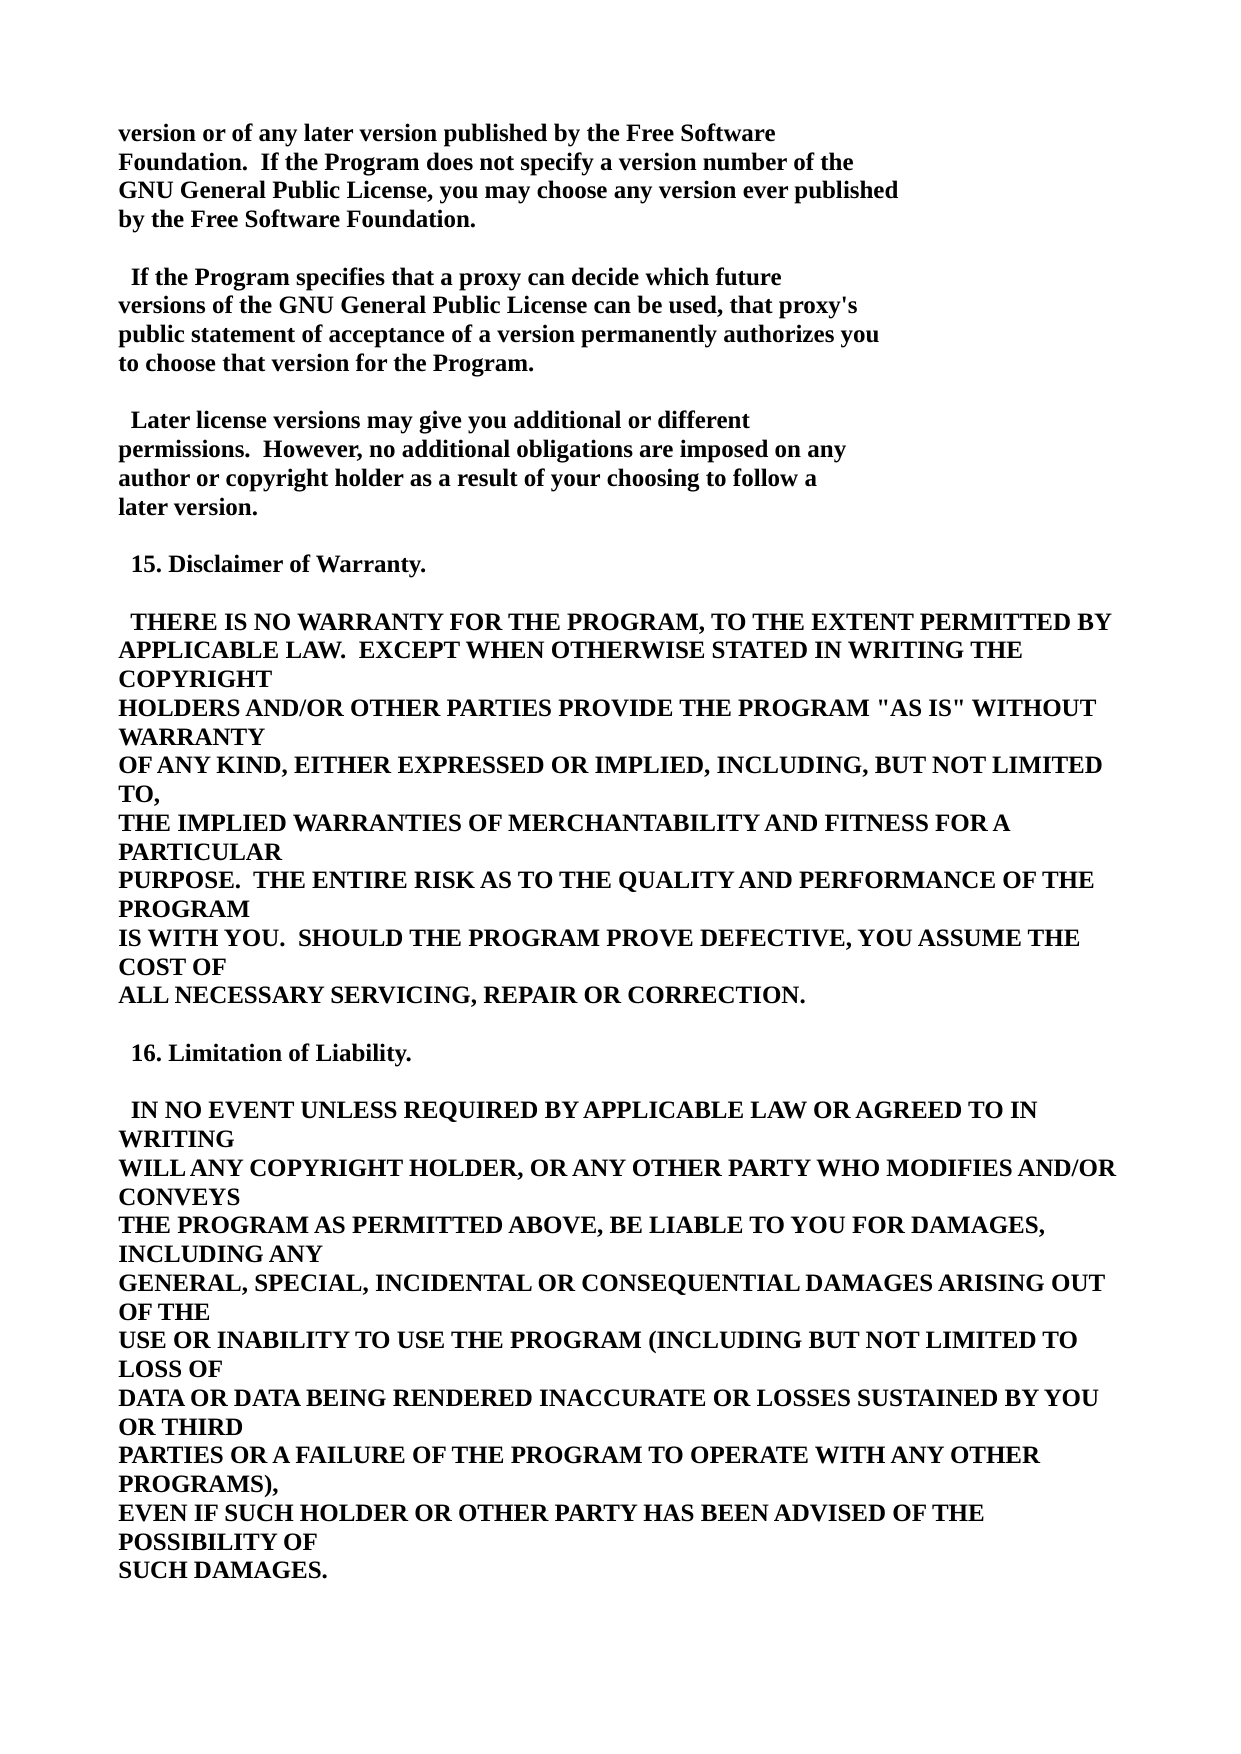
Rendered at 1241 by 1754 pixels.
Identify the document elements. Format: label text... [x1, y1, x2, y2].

text Later license versions may give you additional or different [118, 406, 1122, 434]
text THERE IS NO WARRANTY FOR THE PROGRAM, TO THE EXTENT PERMITTED BY [118, 607, 1122, 636]
text EVEN IF SUCH HOLDER OR OTHER PARTY HAS BEEN ADVISED OF THE POSSIBILITY OF [118, 1498, 1122, 1556]
text IN NO EVENT UNLESS REQUIRED BY APPLICABLE LAW OR AGREED TO IN WRITING [118, 1096, 1122, 1153]
text later version. [118, 492, 1122, 521]
text HOLDERS AND/OR OTHER PARTIES PROVIDE THE PROGRAM "AS IS" WITHOUT WARRANTY [118, 693, 1122, 751]
text GNU General Public License, you may choose any version ever published [118, 176, 1122, 204]
text version or of any later version published by the Free Software [118, 118, 1122, 147]
text OF ANY KIND, EITHER EXPRESSED OR IMPLIED, INCLUDING, BUT NOT LIMITED TO, [118, 751, 1122, 808]
text public statement of acceptance of a version permanently authorizes you [118, 319, 1122, 348]
text THE IMPLIED WARRANTIES OF MERCHANTABILITY AND FITNESS FOR A PARTICULAR [118, 808, 1122, 866]
text author or copyright holder as a result of your choosing to follow a [118, 463, 1122, 492]
text Foundation. If the Program does not specify a version number of the [118, 147, 1122, 176]
text GENERAL, SPECIAL, INCIDENTAL OR CONSEQUENTIAL DAMAGES ARISING OUT OF THE [118, 1268, 1122, 1326]
text versions of the GNU General Public License can be used, that proxy's [118, 291, 1122, 319]
text ALL NECESSARY SERVICING, REPAIR OR CORRECTION. [118, 981, 1122, 1009]
text 16. Limitation of Liability. [118, 1038, 1122, 1067]
text WILL ANY COPYRIGHT HOLDER, OR ANY OTHER PARTY WHO MODIFIES AND/OR CONVEYS [118, 1153, 1122, 1211]
text DATA OR DATA BEING RENDERED INACCURATE OR LOSSES SUSTAINED BY YOU OR THIRD [118, 1383, 1122, 1441]
text to choose that version for the Program. [118, 348, 1122, 377]
text PURPOSE. THE ENTIRE RISK AS TO THE QUALITY AND PERFORMANCE OF THE PROGRAM [118, 866, 1122, 923]
text by the Free Software Foundation. [118, 204, 1122, 233]
text IS WITH YOU. SHOULD THE PROGRAM PROVE DEFECTIVE, YOU ASSUME THE COST OF [118, 923, 1122, 981]
text THE PROGRAM AS PERMITTED ABOVE, BE LIABLE TO YOU FOR DAMAGES, INCLUDING ANY [118, 1211, 1122, 1268]
text PARTIES OR A FAILURE OF THE PROGRAM TO OPERATE WITH ANY OTHER PROGRAMS), [118, 1441, 1122, 1498]
text 15. Disclaimer of Warranty. [118, 549, 1122, 578]
text permissions. However, no additional obligations are imposed on any [118, 434, 1122, 463]
text USE OR INABILITY TO USE THE PROGRAM (INCLUDING BUT NOT LIMITED TO LOSS OF [118, 1326, 1122, 1383]
text APPLICABLE LAW. EXCEPT WHEN OTHERWISE STATED IN WRITING THE COPYRIGHT [118, 636, 1122, 693]
text If the Program specifies that a proxy can decide which future [118, 262, 1122, 291]
text SUCH DAMAGES. [118, 1556, 1122, 1584]
